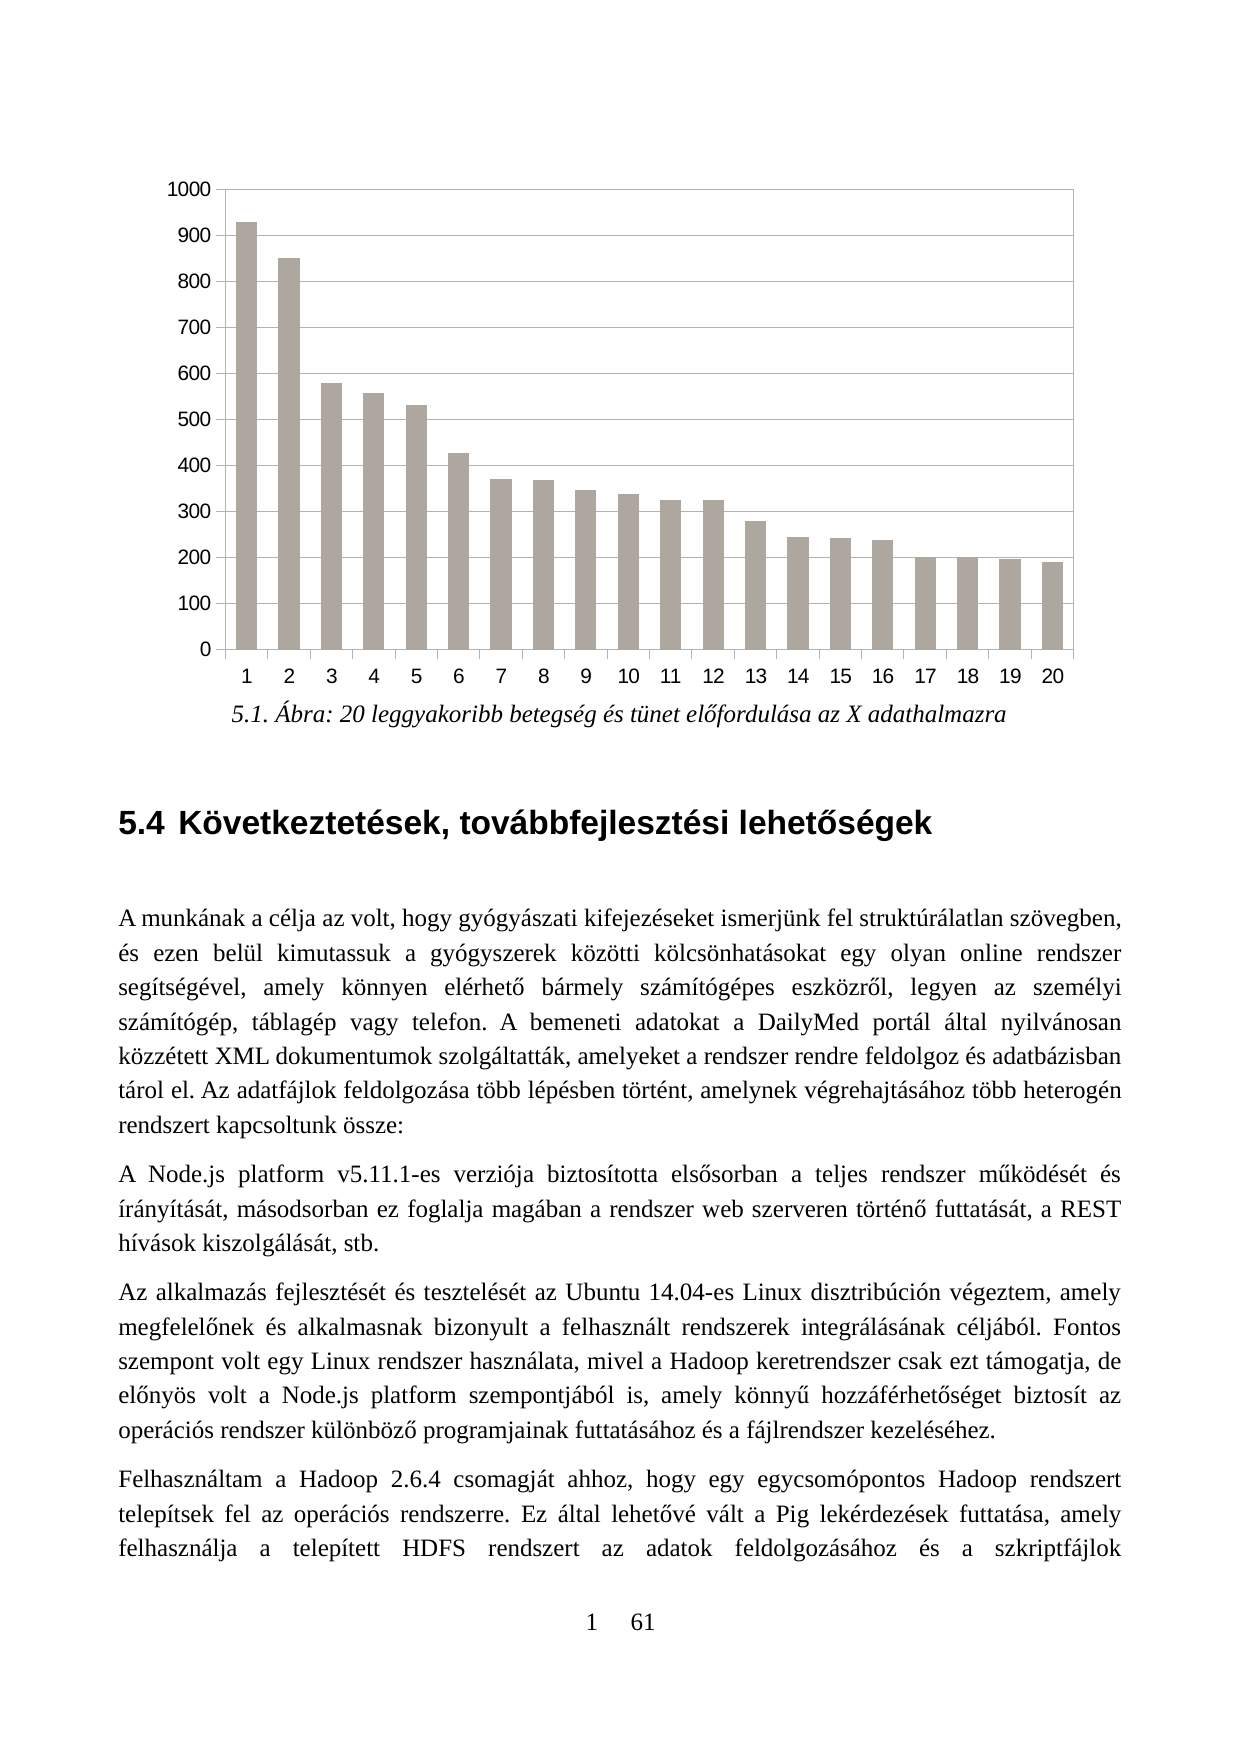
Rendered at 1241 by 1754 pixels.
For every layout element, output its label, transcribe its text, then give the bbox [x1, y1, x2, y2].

subtitle A munkának a célja az volt, hogy gyógyászati kifejezéseket ismerjünk fel struktúrálatlan szövegben, és ezen belül kimutassuk a gyógyszerek közötti kölcsönhatásokat egy olyan online rendszer segítségével, amely könnyen elérhető bármely számítógépes eszközről, legyen az személyi számítógép, táblagép vagy telefon. A bemeneti adatokat a DailyMed portál által nyilvánosan közzétett XML dokumentumok szolgáltatták, amelyeket a rendszer rendre feldolgoz és adatbázisban tárol el. Az adatfájlok feldolgozása több lépésben történt, amelynek végrehajtásához több heterogén rendszert kapcsoltunk össze: [118, 903, 1122, 1139]
subtitle Az alkalmazás fejlesztését és tesztelését az Ubuntu 14.04-es Linux disztribúción végeztem, amely megfelelőnek és alkalmasnak bizonyult a felhasznált rendszerek integrálásának céljából. Fontos szempont volt egy Linux rendszer használata, mivel a Hadoop keretrendszer csak ezt támogatja, de előnyös volt a Node.js platform szempontjából is, amely könnyű hozzáférhetőséget biztosít az operációs rendszer különböző programjainak futtatásához és a fájlrendszer kezeléséhez. [118, 1277, 1122, 1444]
subtitle Felhasználtam a Hadoop 2.6.4 csomagját ahhoz, hogy egy egycsomópontos Hadoop rendszert telepítsek fel az operációs rendszerre. Ez által lehetővé vált a Pig lekérdezések futtatása, amely felhasználja a telepített HDFS rendszert az adatok feldolgozásához és a szkriptfájlok [118, 1464, 1122, 1562]
subtitle A Node.js platform v5.11.1-es verziója biztosította elsősorban a teljes rendszer működését és írányítását, másodsorban ez foglalja magában a rendszer web szerveren történő futtatását, a REST hívások kiszolgálását, stb. [118, 1159, 1122, 1257]
subtitle 5.1. Ábra: 20 leggyakoribb betegség és tünet előfordulása az X adathalmazra [148, 180, 1093, 727]
subtitle Következtetések, továbbfejlesztési lehetőségek [118, 803, 1122, 842]
